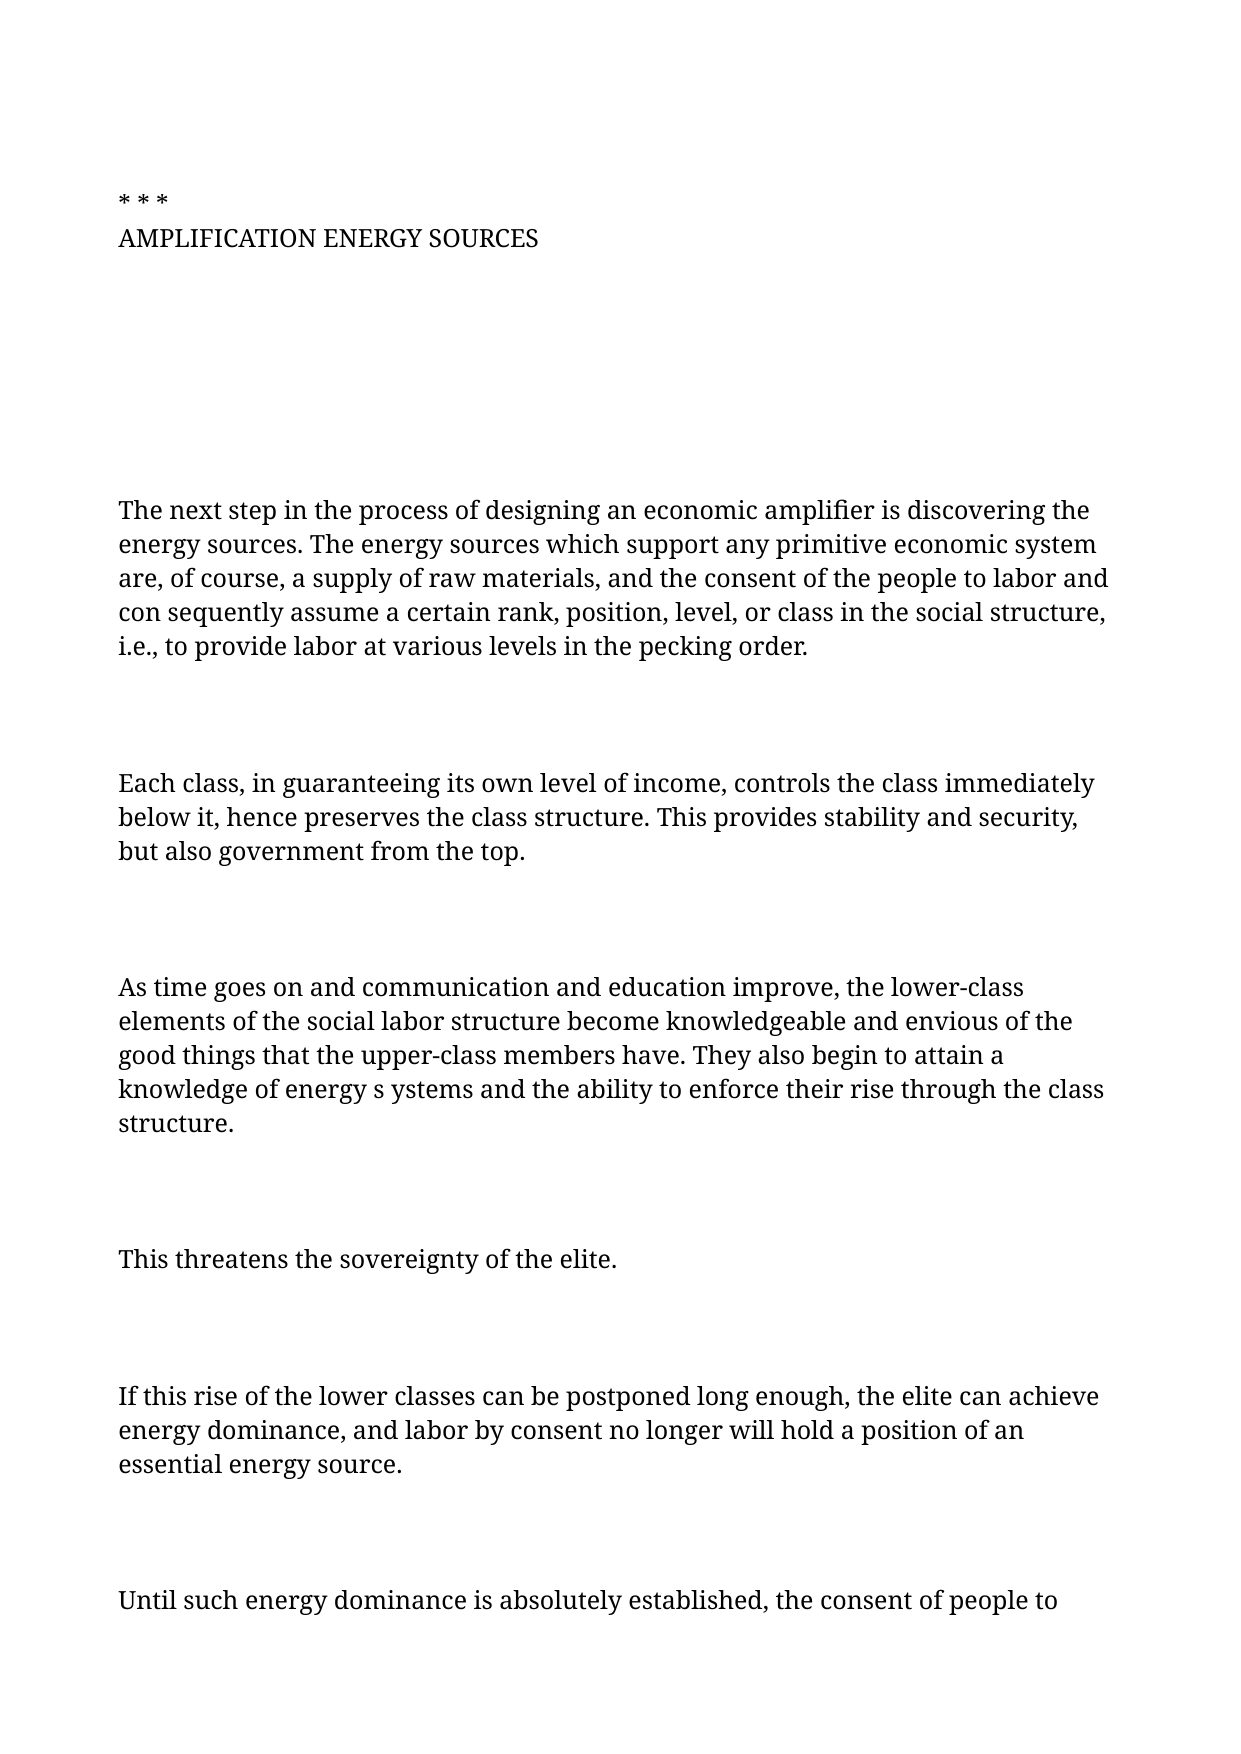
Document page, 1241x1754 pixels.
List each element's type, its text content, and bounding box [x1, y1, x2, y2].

text AMPLIFICATION ENERGY SOURCES [118, 220, 1122, 254]
text Until such energy dominance is absolutely established, the consent of people to [118, 1583, 1122, 1617]
text As time goes on and communication and education improve, the lower-class elements of the social labor structure become knowledgeable and envious of the good things that the upper-class members have. They also begin to attain a knowledge of energy s ystems and the ability to enforce their rise through the class structure. [118, 970, 1122, 1140]
text This threatens the sovereignty of the elite. [118, 1242, 1122, 1276]
text Each class, in guaranteeing its own level of income, controls the class immediately below it, hence preserves the class structure. This provides stability and security, but also government from the top. [118, 765, 1122, 867]
text The next step in the process of designing an economic amplifier is discovering the energy sources. The energy sources which support any primitive economic system are, of course, a supply of raw materials, and the consent of the people to labor and con sequently assume a certain rank, position, level, or class in the social structure, i.e., to provide labor at various levels in the pecking order. [118, 493, 1122, 663]
text If this rise of the lower classes can be postponed long enough, the elite can achieve energy dominance, and labor by consent no longer will hold a position of an essential energy source. [118, 1378, 1122, 1481]
text * * * [118, 186, 1122, 220]
